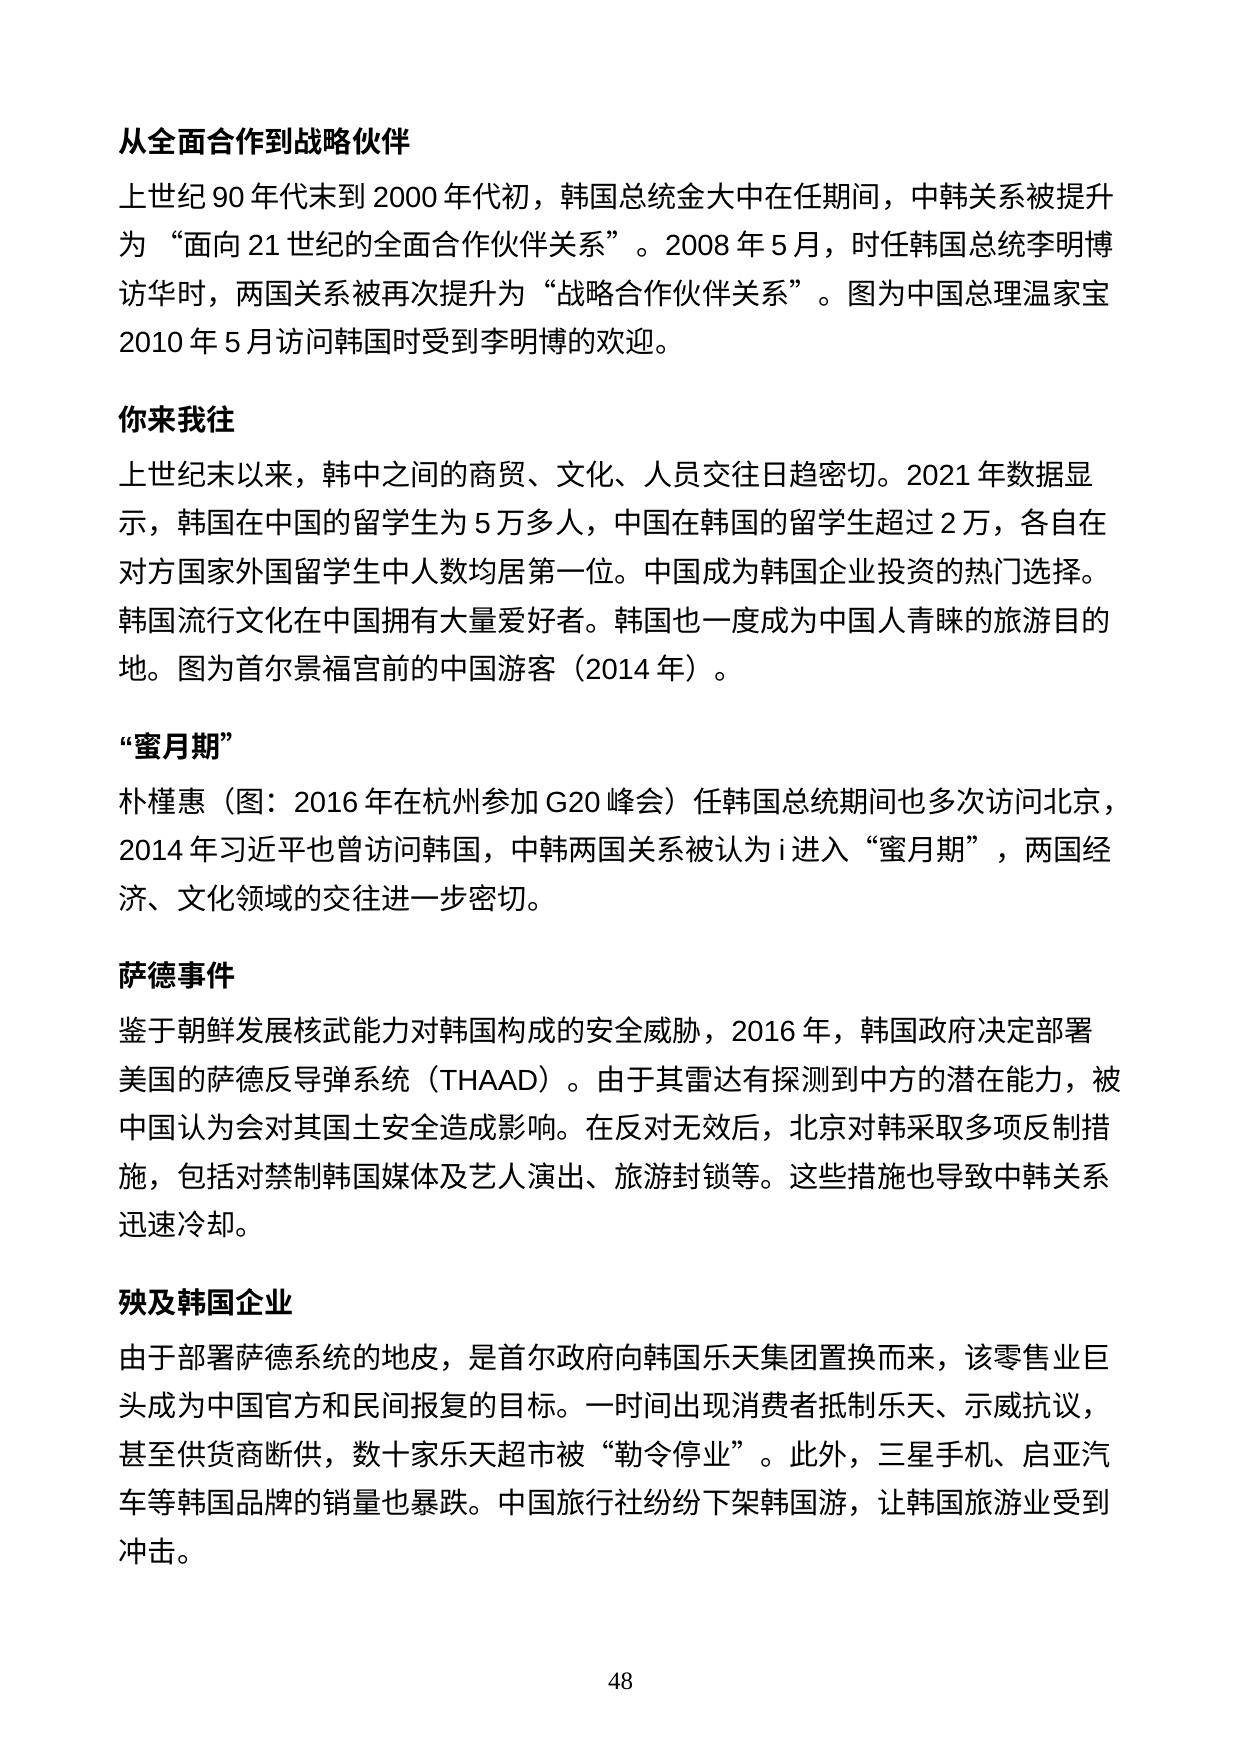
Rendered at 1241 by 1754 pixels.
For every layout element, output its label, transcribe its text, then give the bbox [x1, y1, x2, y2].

text 上世纪90年代末到2000年代初，韩国总统金大中在任期间，中韩关系被提升为 “面向21世纪的全面合作伙伴关系”。2008年5月，时任韩国总统李明博访华时，两国关系被再次提升为“战略合作伙伴关系”。图为中国总理温家宝2010年5月访问韩国时受到李明博的欢迎。 [118, 173, 1122, 361]
subtitle 从全面合作到战略伙伴 [118, 118, 1122, 161]
text 鉴于朝鲜发展核武能力对韩国构成的安全威胁，2016年，韩国政府决定部署美国的萨德反导弹系统（THAAD）。由于其雷达有探测到中方的潜在能力，被中国认为会对其国土安全造成影响。在反对无效后，北京对韩采取多项反制措施，包括对禁制韩国媒体及艺人演出、旅游封锁等。这些措施也导致中韩关系迅速冷却。 [118, 1008, 1122, 1244]
text 上世纪末以来，韩中之间的商贸、文化、人员交往日趋密切。2021年数据显示，韩国在中国的留学生为5万多人，中国在韩国的留学生超过2万，各自在对方国家外国留学生中人数均居第一位。中国成为韩国企业投资的热门选择。韩国流行文化在中国拥有大量爱好者。韩国也一度成为中国人青睐的旅游目的地。图为首尔景福宫前的中国游客（2014年）。 [118, 451, 1122, 688]
subtitle 萨德事件 [118, 953, 1122, 995]
text 朴槿惠（图：2016年在杭州参加G20峰会）任韩国总统期间也多次访问北京，2014年习近平也曾访问韩国，中韩两国关系被认为i进入“蜜月期”，两国经济、文化领域的交往进一步密切。 [118, 778, 1122, 917]
subtitle 你来我往 [118, 397, 1122, 439]
subtitle 殃及韩国企业 [118, 1279, 1122, 1322]
subtitle “蜜月期” [118, 723, 1122, 766]
text 由于部署萨德系统的地皮，是首尔政府向韩国乐天集团置换而来，该零售业巨头成为中国官方和民间报复的目标。一时间出现消费者抵制乐天、示威抗议，甚至供货商断供，数十家乐天超市被“勒令停业”。此外，三星手机、启亚汽车等韩国品牌的销量也暴跌。中国旅行社纷纷下架韩国游，让韩国旅游业受到冲击。 [118, 1334, 1122, 1571]
